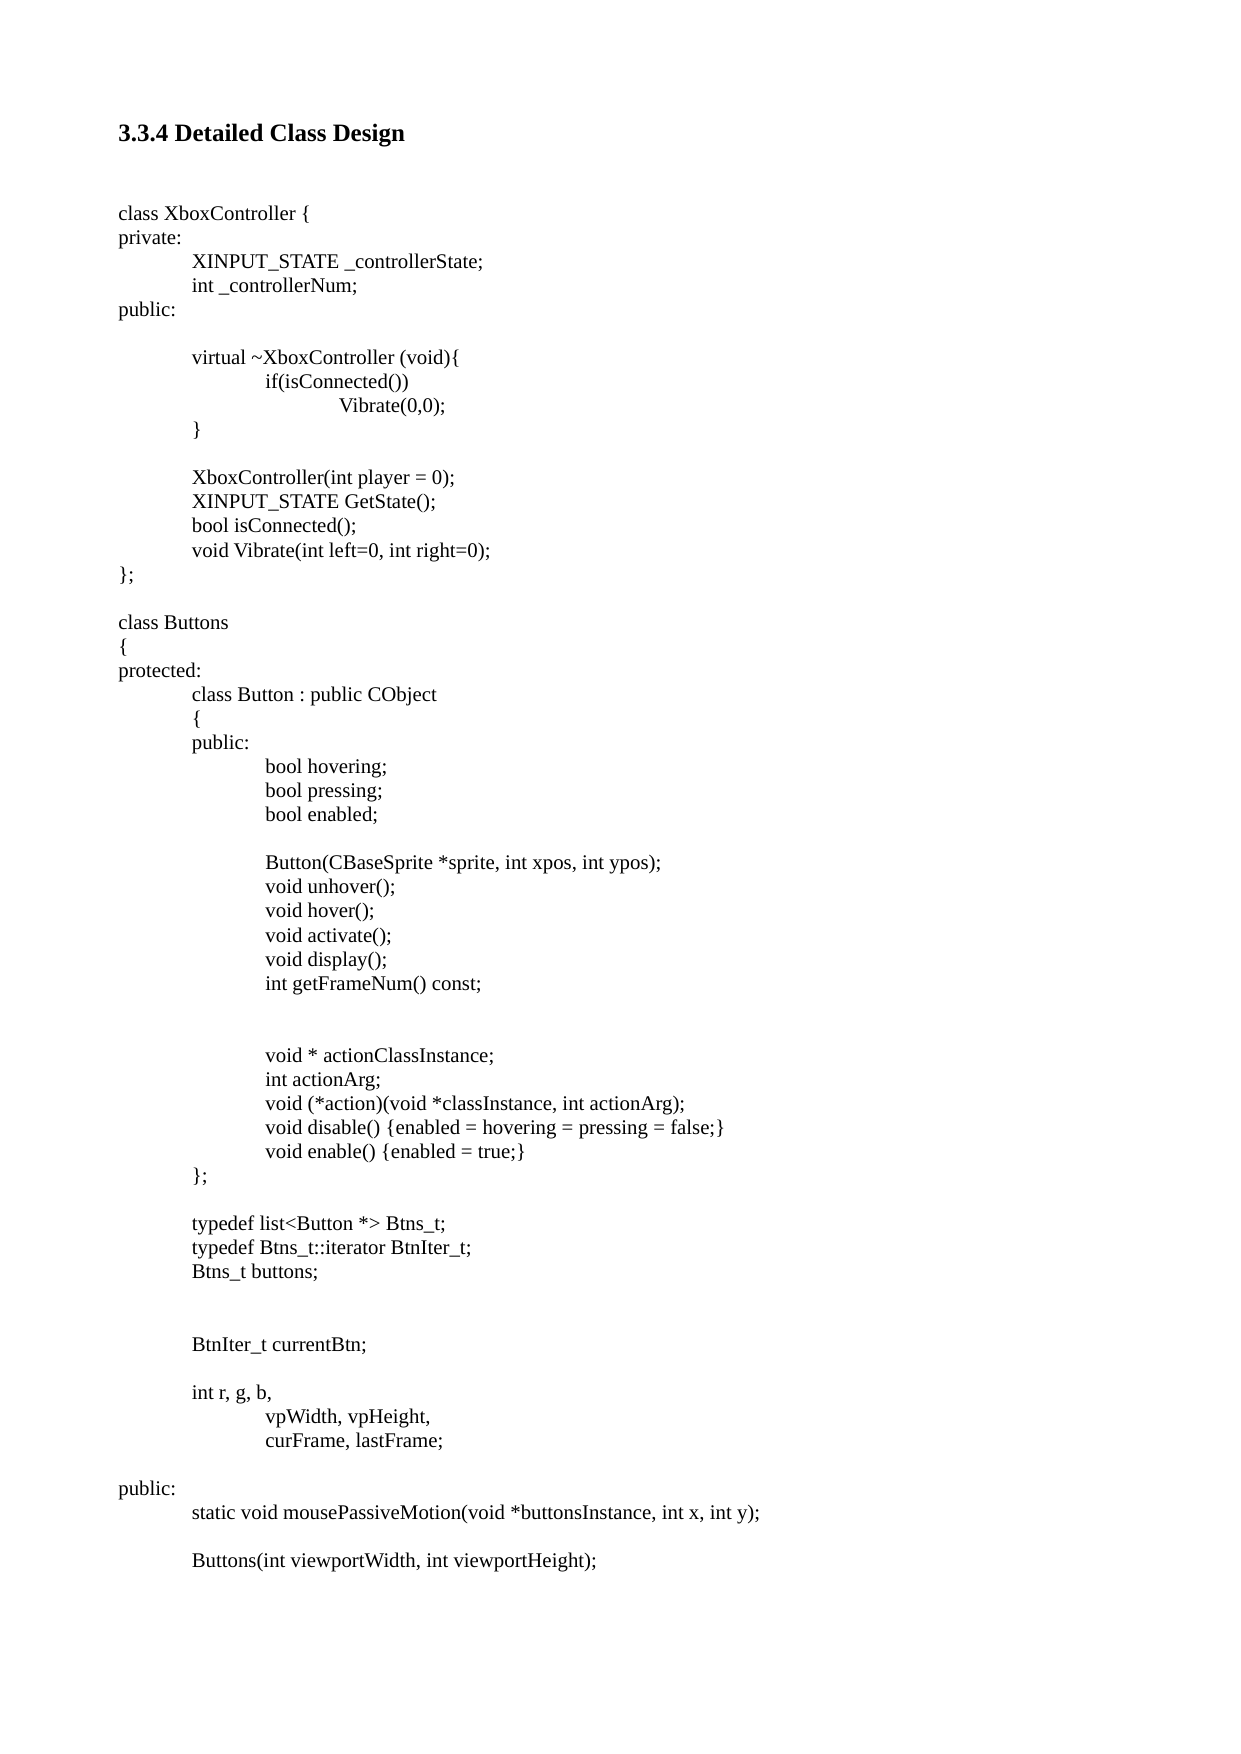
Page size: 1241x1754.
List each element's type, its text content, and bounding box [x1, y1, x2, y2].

text typedef list<Button *> Btns_t; [118, 1211, 1122, 1235]
text Vibrate(0,0); [118, 393, 1122, 417]
text XboxController(int player = 0); [118, 465, 1122, 489]
text private: [118, 225, 1122, 249]
text void unhover(); [118, 874, 1122, 898]
text }; [118, 1163, 1122, 1187]
text public: [118, 730, 1122, 754]
text public: [118, 1476, 1122, 1500]
text static void mousePassiveMotion(void *buttonsInstance, int x, int y); [118, 1500, 1122, 1524]
text void * actionClassInstance; [118, 1043, 1122, 1067]
text bool pressing; [118, 778, 1122, 802]
text curFrame, lastFrame; [118, 1428, 1122, 1452]
text } [118, 417, 1122, 441]
text Buttons(int viewportWidth, int viewportHeight); [118, 1548, 1122, 1572]
text protected: [118, 658, 1122, 682]
text void activate(); [118, 922, 1122, 947]
text class Buttons [118, 610, 1122, 634]
text 3.3.4 Detailed Class Design [118, 118, 1122, 147]
text { [118, 706, 1122, 730]
text void display(); [118, 947, 1122, 971]
text bool isConnected(); [118, 513, 1122, 537]
text int r, g, b, [118, 1380, 1122, 1404]
text void disable() {enabled = hovering = pressing = false;} [118, 1115, 1122, 1139]
text if(isConnected()) [118, 369, 1122, 393]
text void enable() {enabled = true;} [118, 1139, 1122, 1163]
text vpWidth, vpHeight, [118, 1404, 1122, 1428]
text BtnIter_t currentBtn; [118, 1332, 1122, 1356]
text class XboxController { [118, 201, 1122, 225]
text virtual ~XboxController (void){ [118, 345, 1122, 369]
text }; [118, 562, 1122, 586]
text { [118, 634, 1122, 658]
text XINPUT_STATE _controllerState; [118, 249, 1122, 273]
text Btns_t buttons; [118, 1259, 1122, 1283]
text void hover(); [118, 898, 1122, 922]
text public: [118, 297, 1122, 321]
text typedef Btns_t::iterator BtnIter_t; [118, 1235, 1122, 1259]
text bool enabled; [118, 802, 1122, 826]
text Button(CBaseSprite *sprite, int xpos, int ypos); [118, 850, 1122, 874]
text XINPUT_STATE GetState(); [118, 489, 1122, 513]
text class Button : public CObject [118, 682, 1122, 706]
text int _controllerNum; [118, 273, 1122, 297]
text int getFrameNum() const; [118, 971, 1122, 995]
text bool hovering; [118, 754, 1122, 778]
text void Vibrate(int left=0, int right=0); [118, 537, 1122, 562]
text void (*action)(void *classInstance, int actionArg); [118, 1091, 1122, 1115]
text int actionArg; [118, 1067, 1122, 1091]
